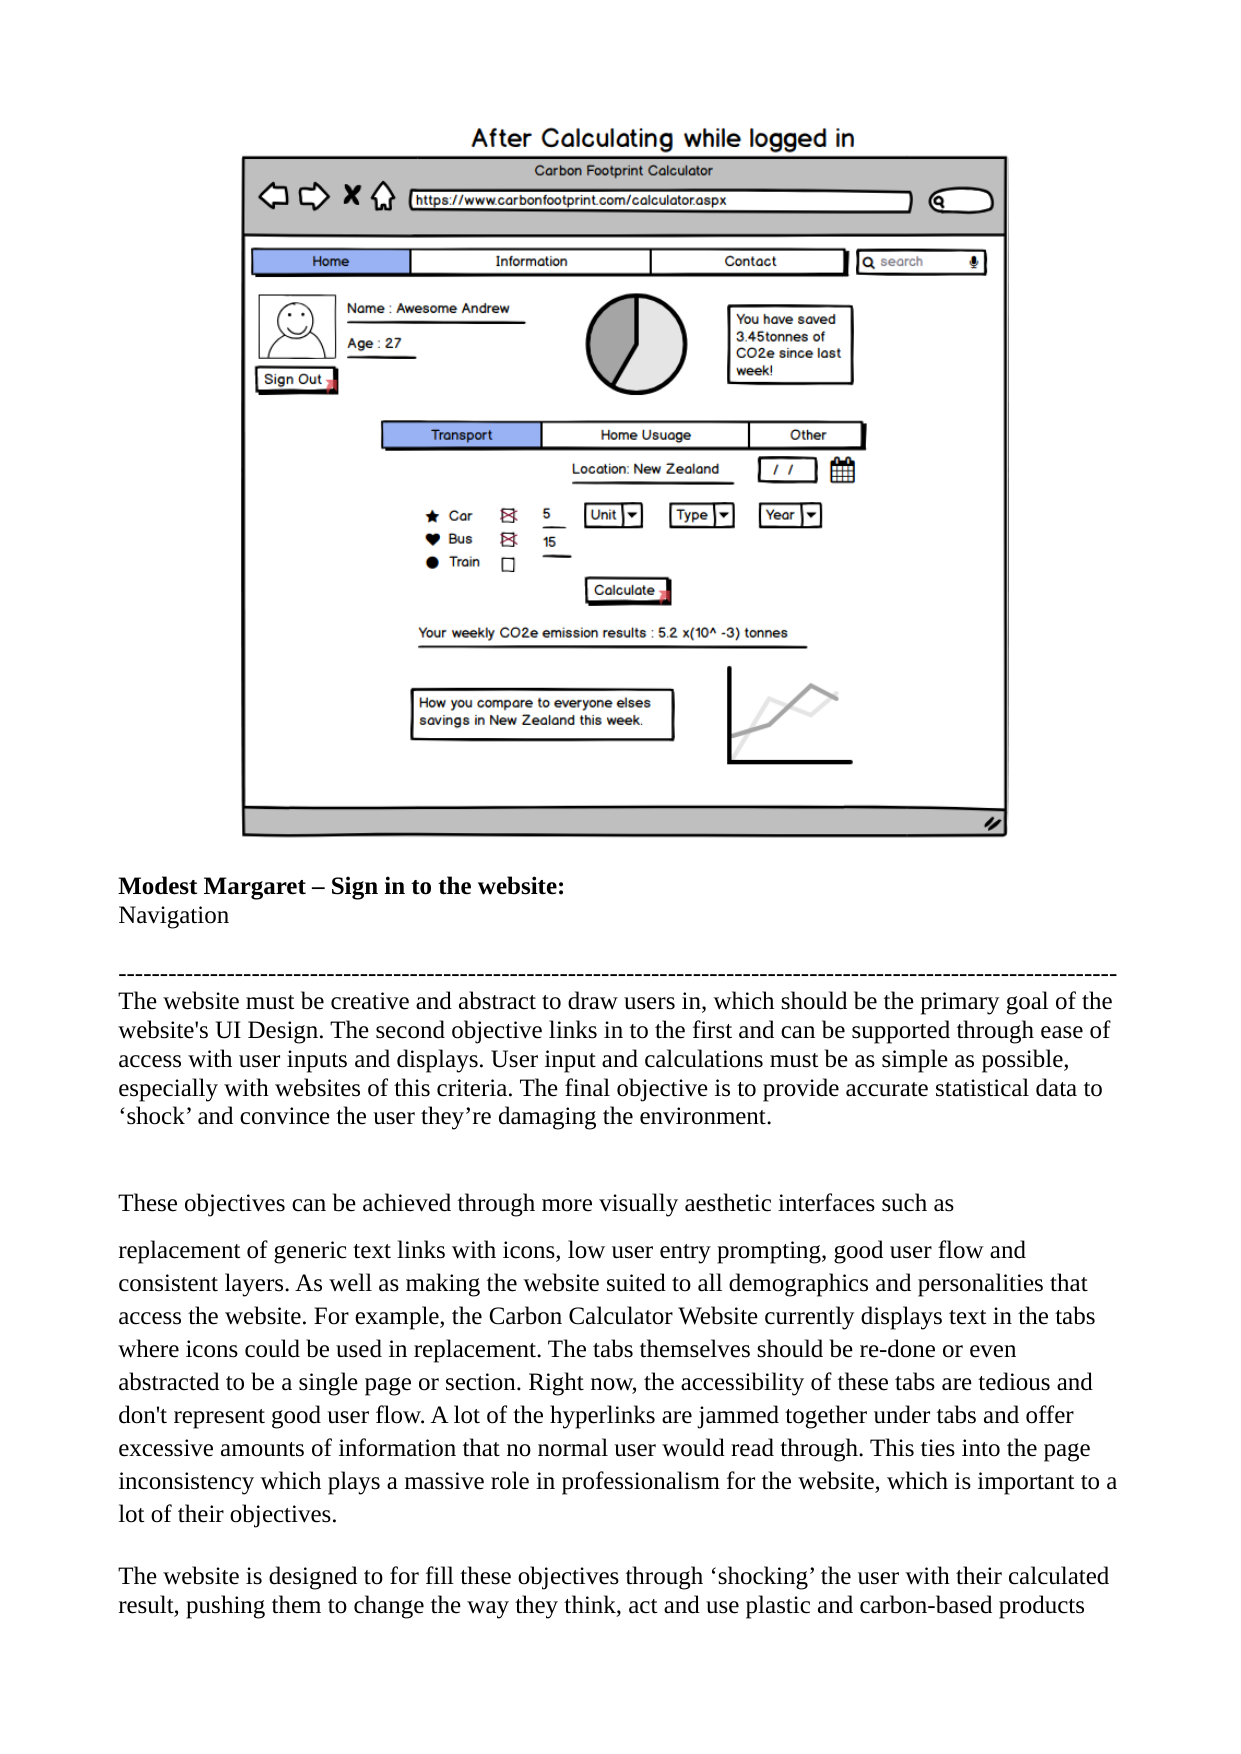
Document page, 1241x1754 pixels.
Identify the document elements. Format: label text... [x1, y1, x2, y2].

picture [227, 123, 1009, 843]
text ------------------------------------------------------------------------------------------------------------------------ [118, 958, 1122, 986]
text The website must be creative and abstract to draw users in, which should be the primary goal of the website's UI Design. The second objective links in to the first and can be supported through ease of access with user inputs and displays. User input and calculations must be as simple as possible, especially with websites of this criteria. The final objective is to provide accurate statistical data to ‘shock’ and convince the user they’re damaging the environment. [118, 986, 1122, 1130]
text Modest Margaret – Sign in to the website: [118, 871, 1122, 900]
text The website is designed to for fill these objectives through ‘shocking’ the user with their calculated result, pushing them to change the way they think, act and use plastic and carbon-based products [118, 1561, 1122, 1619]
text These objectives can be achieved through more visually aesthetic interfaces such as [118, 1188, 1122, 1216]
text Navigation [118, 900, 1122, 929]
text replacement of generic text links with icons, low user entry prompting, good user flow and consistent layers. As well as making the website suited to all demographics and personalities that access the website. For example, the Carbon Calculator Website currently displays text in the tabs where icons could be used in replacement. The tabs themselves should be re-done or even abstracted to be a single page or section. Right now, the accessibility of these tabs are tedious and don't represent good user flow. A lot of the hyperlinks are jammed together under tabs and offer excessive amounts of information that no normal user would read through. This ties into the page inconsistency which plays a massive role in professionalism for the website, which is important to a lot of their objectives. [118, 1235, 1122, 1528]
